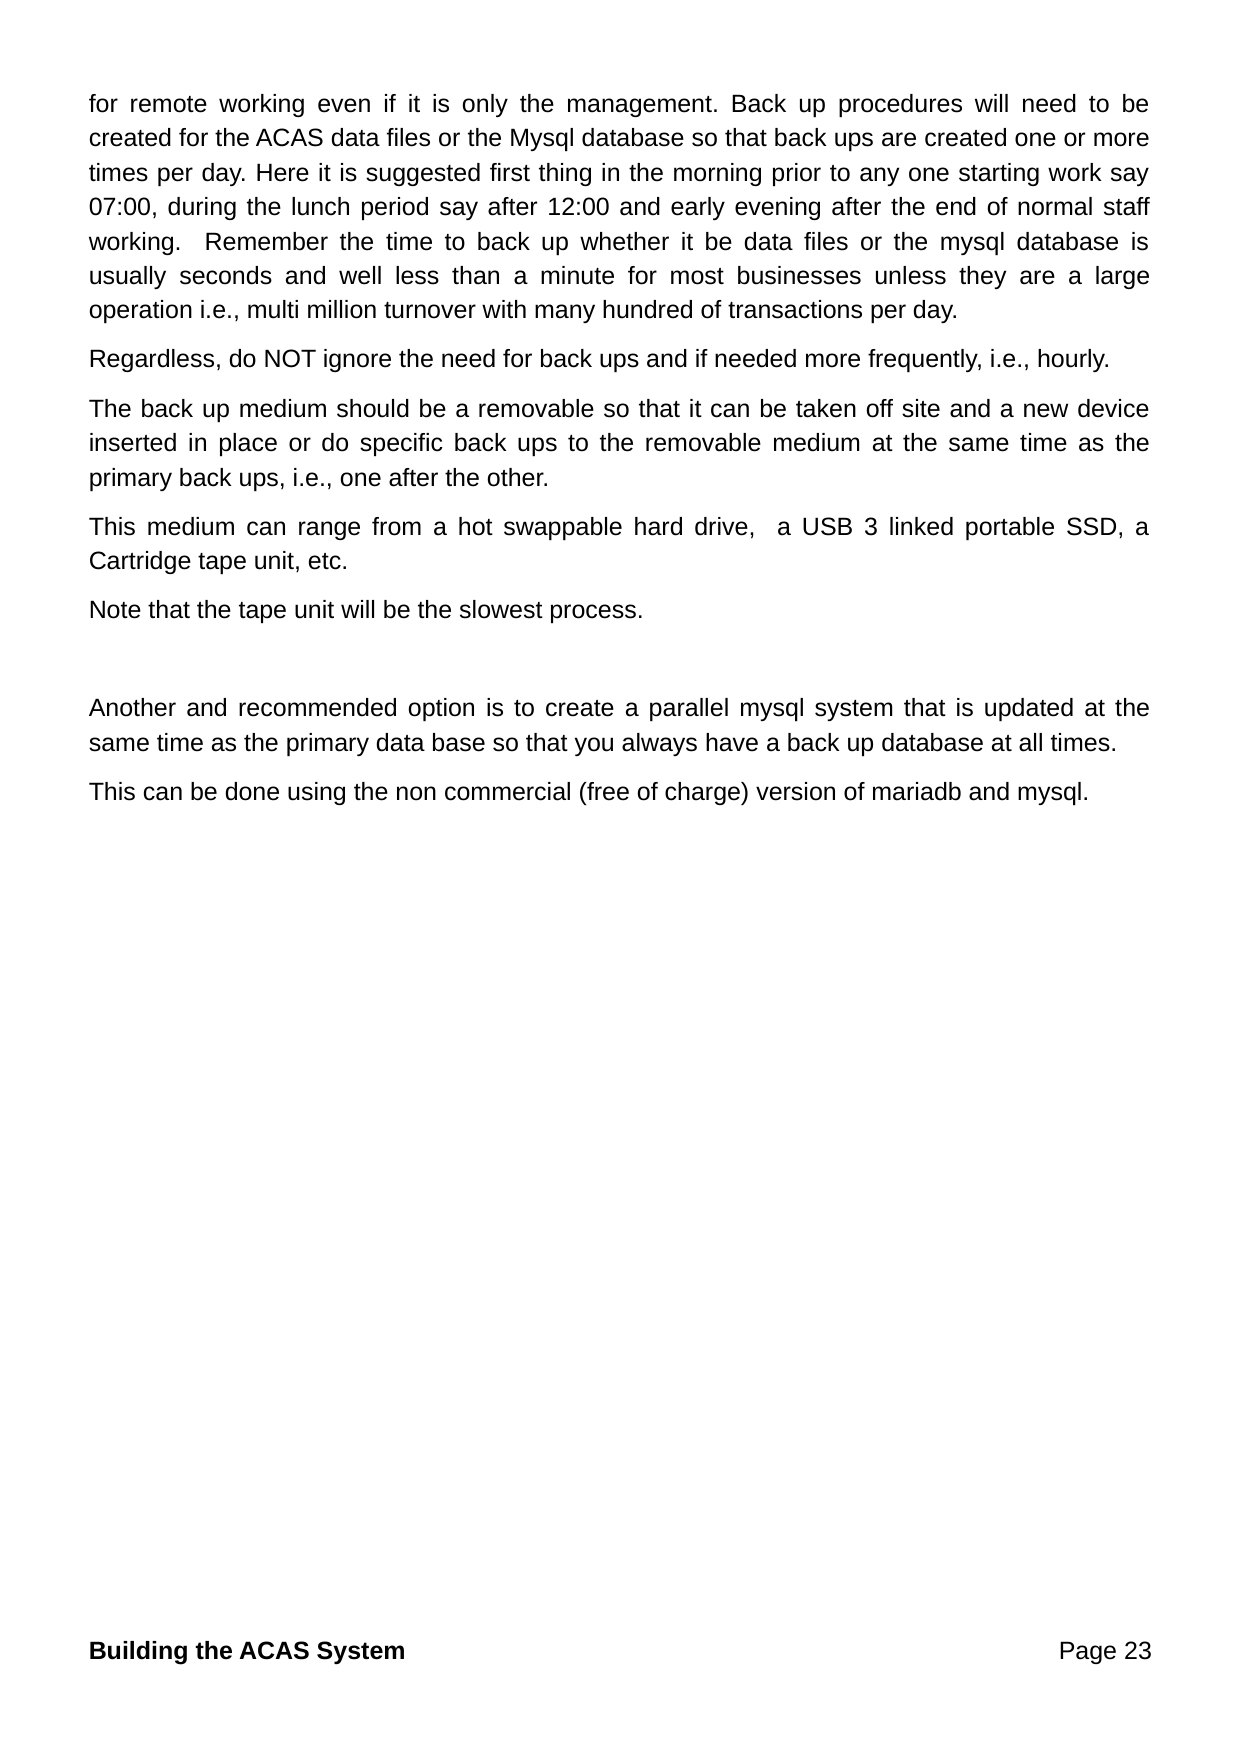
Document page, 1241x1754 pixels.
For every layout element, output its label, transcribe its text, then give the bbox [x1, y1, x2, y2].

text Another and recommended option is to create a parallel mysql system that is updated at the same time as the primary data base so that you always have a back up database at all times. [88, 693, 1152, 756]
text for remote working even if it is only the management. Back up procedures will need to be created for the ACAS data files or the Mysql database so that back ups are created one or more times per day. Here it is suggested first thing in the morning prior to any one starting work say 07:00, during the lunch period say after 12:00 and early evening after the end of normal staff working. Remember the time to back up whether it be data files or the mysql database is usually seconds and well less than a minute for most businesses unless they are a large operation i.e., multi million turnover with many hundred of transactions per day. [88, 88, 1152, 324]
text Note that the tape unit will be the slowest process. [88, 595, 1152, 624]
text This can be done using the non commercial (free of charge) version of mariadb and mysql. [88, 777, 1152, 806]
text Regardless, do NOT ignore the need for back ups and if needed more frequently, i.e., hourly. [88, 344, 1152, 373]
text This medium can range from a hot swappable hard drive, a USB 3 linked portable SSD, a Cartridge tape unit, etc. [88, 512, 1152, 575]
text The back up medium should be a removable so that it can be taken off site and a new device inserted in place or do specific back ups to the removable medium at the same time as the primary back ups, i.e., one after the other. [88, 393, 1152, 491]
